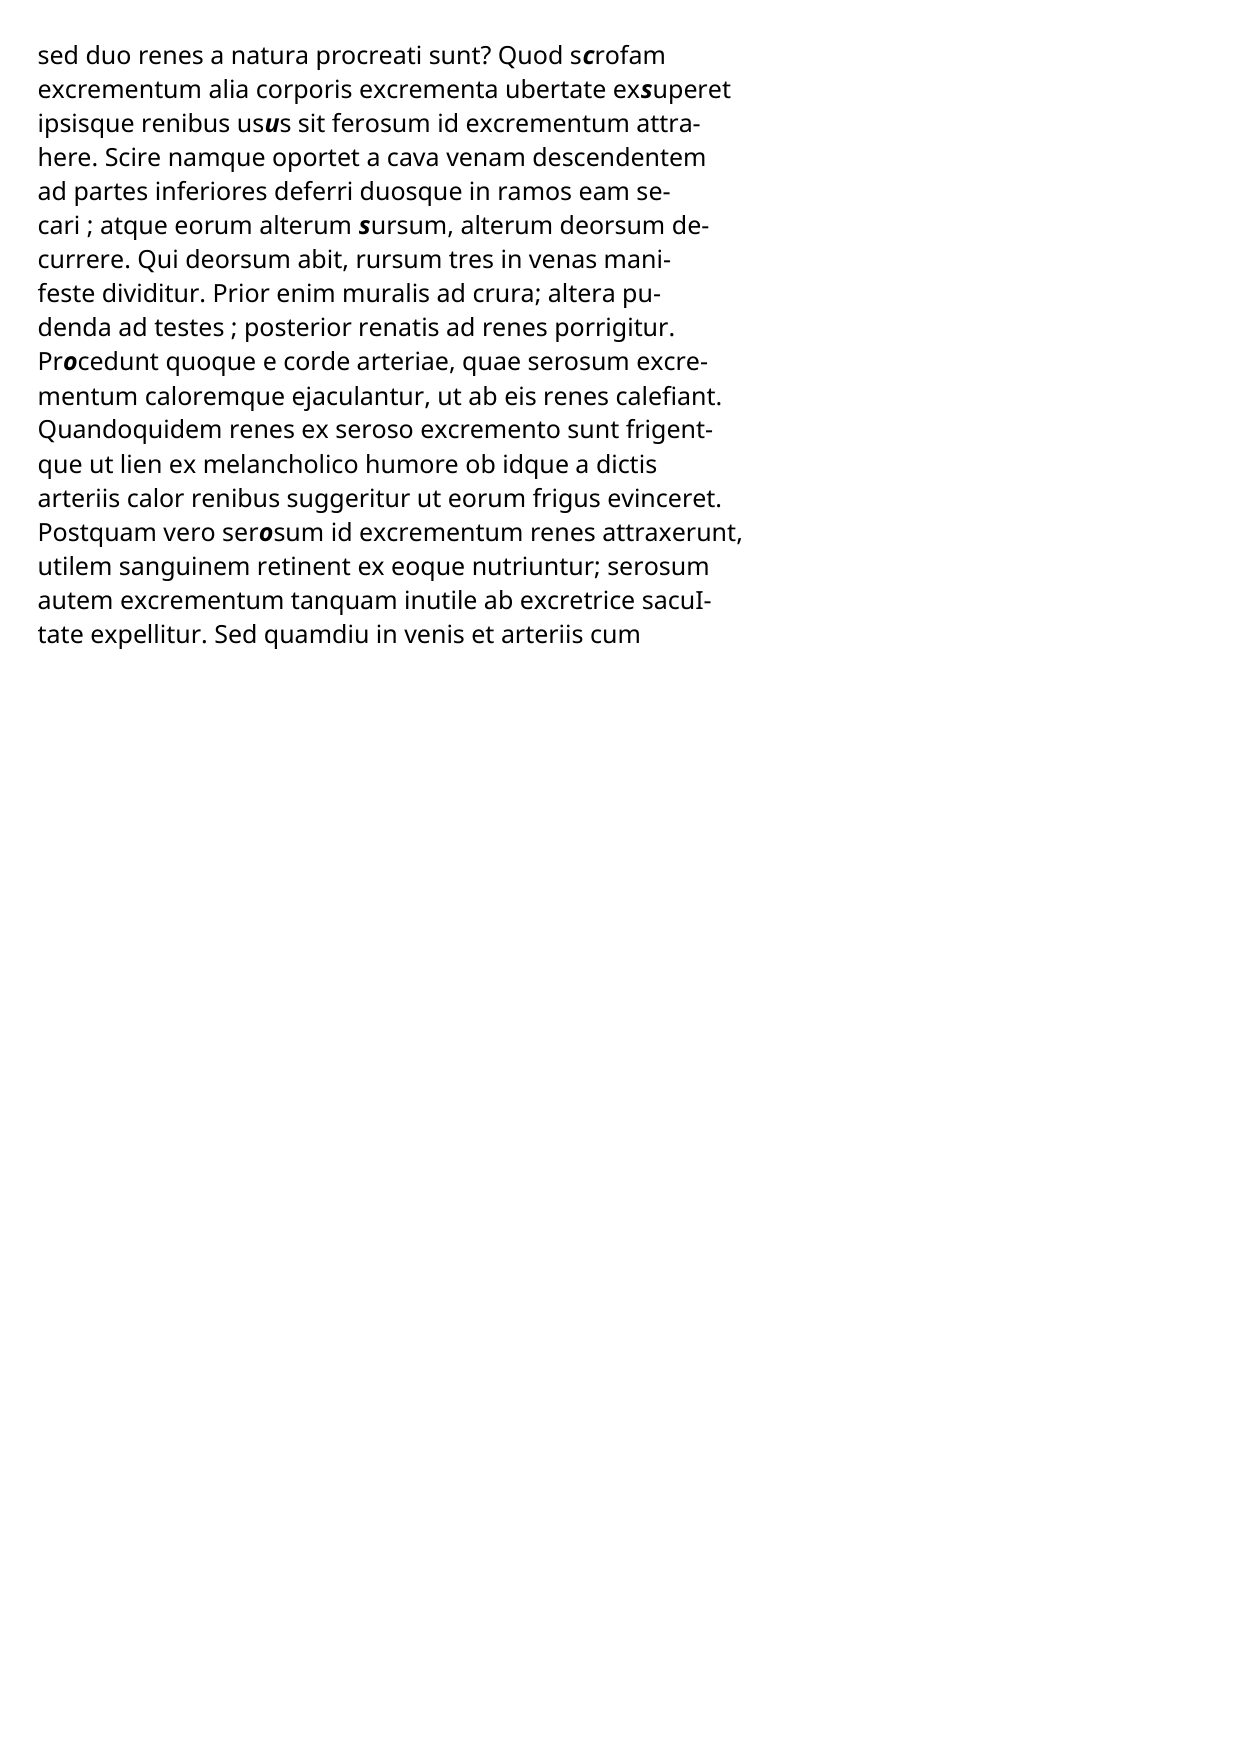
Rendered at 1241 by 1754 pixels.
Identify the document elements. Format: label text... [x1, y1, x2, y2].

text sed duo renes a natura procreati sunt? Quod scrofam excrementum alia corporis excrementa ubertate exsuperet ipsisque renibus usus sit ferosum id excrementum attra- here. Scire namque oportet a cava venam descendentem ad partes inferiores deferri duosque in ramos eam se- cari ; atque eorum alterum sursum, alterum deorsum de- currere. Qui deorsum abit, rursum tres in venas mani- feste dividitur. Prior enim muralis ad crura; altera pu- denda ad testes ; posterior renatis ad renes porrigitur. Procedunt quoque e corde arteriae, quae serosum excre- mentum caloremque ejaculantur, ut ab eis renes calefiant. Quandoquidem renes ex seroso excremento sunt frigent- que ut lien ex melancholico humore ob idque a dictis arteriis calor renibus suggeritur ut eorum frigus evinceret. Postquam vero serosum id excrementum renes attraxerunt, utilem sanguinem retinent ex eoque nutriuntur; serosum autem excrementum tanquam inutile ab excretrice sacuI- tate expellitur. Sed quamdiu in venis et arteriis cum [37, 37, 1203, 651]
